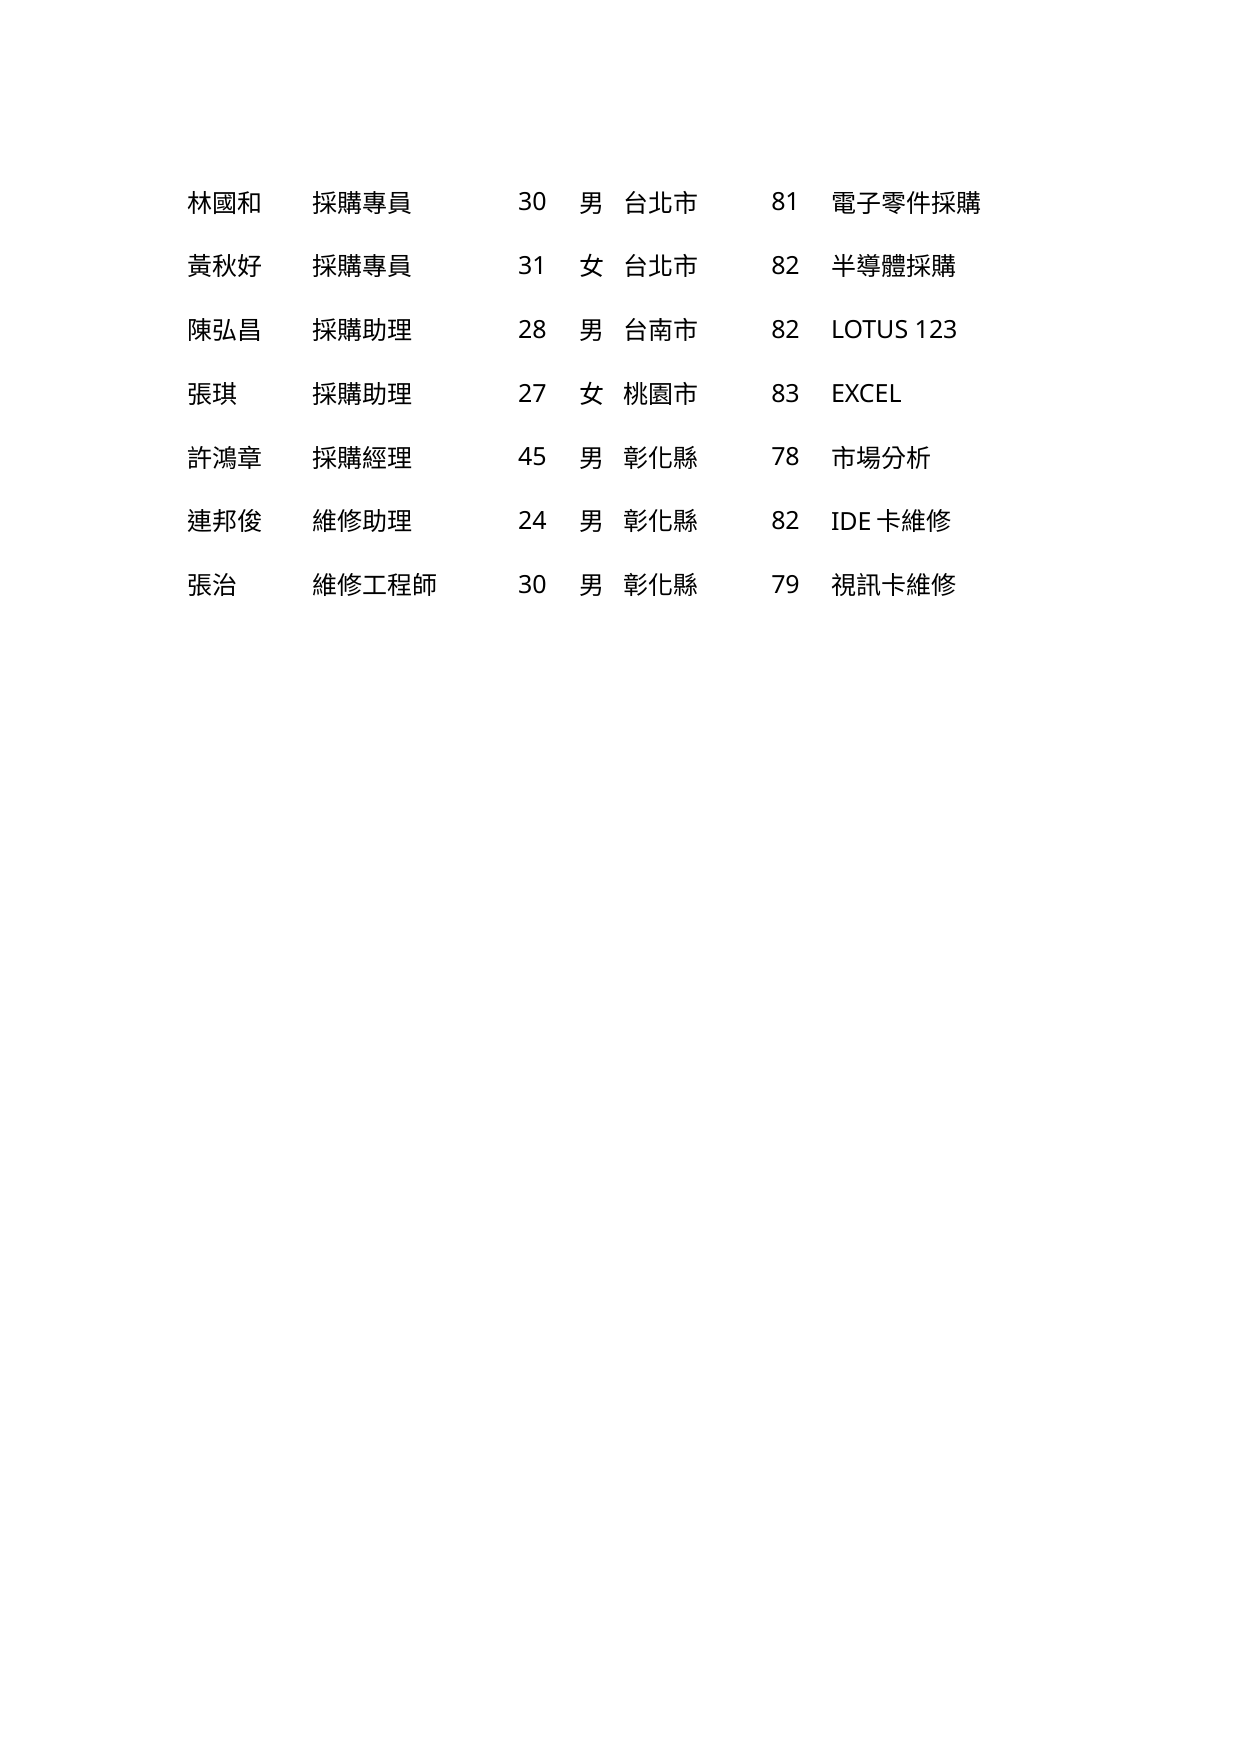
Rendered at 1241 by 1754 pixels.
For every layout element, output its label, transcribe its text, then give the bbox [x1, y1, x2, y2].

table_cell 半導體採購 [830, 222, 1051, 286]
table_cell 維修助理 [311, 477, 502, 541]
table_cell 45 [502, 413, 562, 477]
table_cell 陳弘昌 [186, 286, 311, 349]
table_cell 男 [562, 158, 622, 222]
table_cell 83 [741, 350, 829, 413]
table_cell 男 [562, 541, 622, 604]
table_cell 82 [741, 477, 829, 541]
table_cell 電子零件採購 [830, 158, 1051, 222]
table_cell 視訊卡維修 [830, 541, 1051, 604]
table_cell 彰化縣 [622, 477, 741, 541]
table_cell 78 [741, 413, 829, 477]
table_cell 82 [741, 222, 829, 286]
table_cell 台北市 [622, 158, 741, 222]
table_cell 連邦俊 [186, 477, 311, 541]
table_cell 採購專員 [311, 158, 502, 222]
table_cell 81 [741, 158, 829, 222]
table_cell 許鴻章 [186, 413, 311, 477]
table_cell EXCEL [830, 350, 1051, 413]
table_cell 採購經理 [311, 413, 502, 477]
table_cell 31 [502, 222, 562, 286]
table_cell 採購助理 [311, 350, 502, 413]
table_cell 彰化縣 [622, 413, 741, 477]
table_cell 女 [562, 350, 622, 413]
table_cell 台南市 [622, 286, 741, 349]
table_cell IDE卡維修 [830, 477, 1051, 541]
table_cell 79 [741, 541, 829, 604]
table_cell 台北市 [622, 222, 741, 286]
table_cell 24 [502, 477, 562, 541]
table_cell 張治 [186, 541, 311, 604]
table_cell 林國和 [186, 158, 311, 222]
table_cell LOTUS 123 [830, 286, 1051, 349]
table_cell 28 [502, 286, 562, 349]
table_cell 張琪 [186, 350, 311, 413]
table_cell 男 [562, 477, 622, 541]
table_cell 維修工程師 [311, 541, 502, 604]
table_cell 男 [562, 413, 622, 477]
table_cell 男 [562, 286, 622, 349]
table_cell 採購助理 [311, 286, 502, 349]
table_cell 黃秋好 [186, 222, 311, 286]
table_cell 27 [502, 350, 562, 413]
table_cell 女 [562, 222, 622, 286]
table_cell 彰化縣 [622, 541, 741, 604]
table_cell 市場分析 [830, 413, 1051, 477]
table_cell 採購專員 [311, 222, 502, 286]
table_cell 30 [502, 158, 562, 222]
table_cell 30 [502, 541, 562, 604]
table_cell 82 [741, 286, 829, 349]
table_cell 桃園市 [622, 350, 741, 413]
